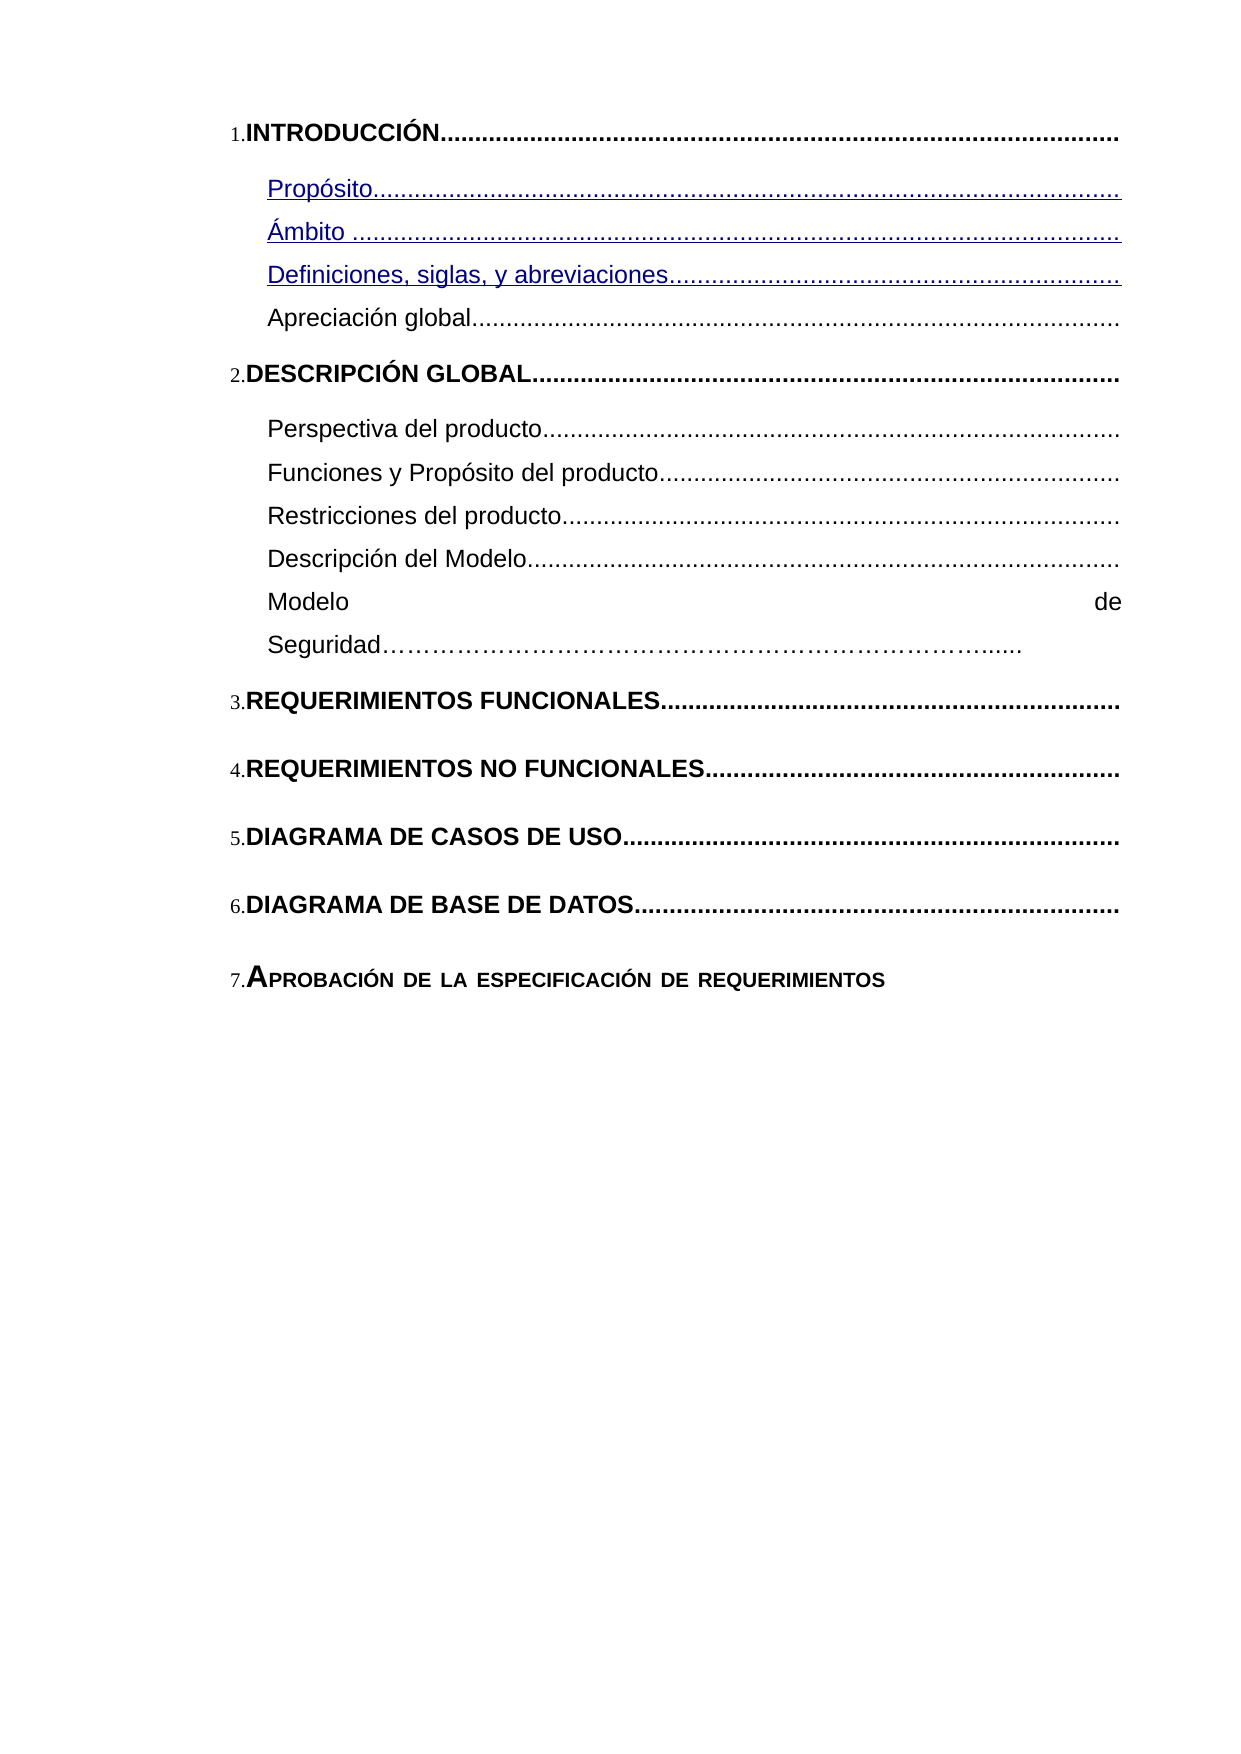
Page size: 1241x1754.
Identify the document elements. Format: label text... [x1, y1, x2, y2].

text Propósito [267, 174, 1122, 199]
list Descripción global [230, 359, 1122, 387]
text Perspectiva del producto [267, 414, 1122, 443]
text Apreciación global [267, 303, 1122, 332]
text Modelo de Seguridad………………………………………………………………...... [267, 587, 1122, 659]
text Definiciones, siglas, y abreviaciones [267, 260, 1122, 285]
list Diagrama de Base de Datos [230, 890, 1122, 919]
list Requerimientos Funcionales [230, 686, 1122, 714]
text Ámbito [267, 217, 1122, 242]
text Restricciones del producto [267, 501, 1122, 529]
list Aprobación de la especificación de requerimientos [230, 958, 1122, 994]
list Diagrama de Casos de Uso [230, 822, 1122, 851]
text Funciones y Propósito del producto [267, 457, 1122, 486]
list Introducción [230, 118, 1122, 147]
list Requerimientos no funcionales [230, 754, 1122, 782]
text Descripción del Modelo [267, 544, 1122, 572]
